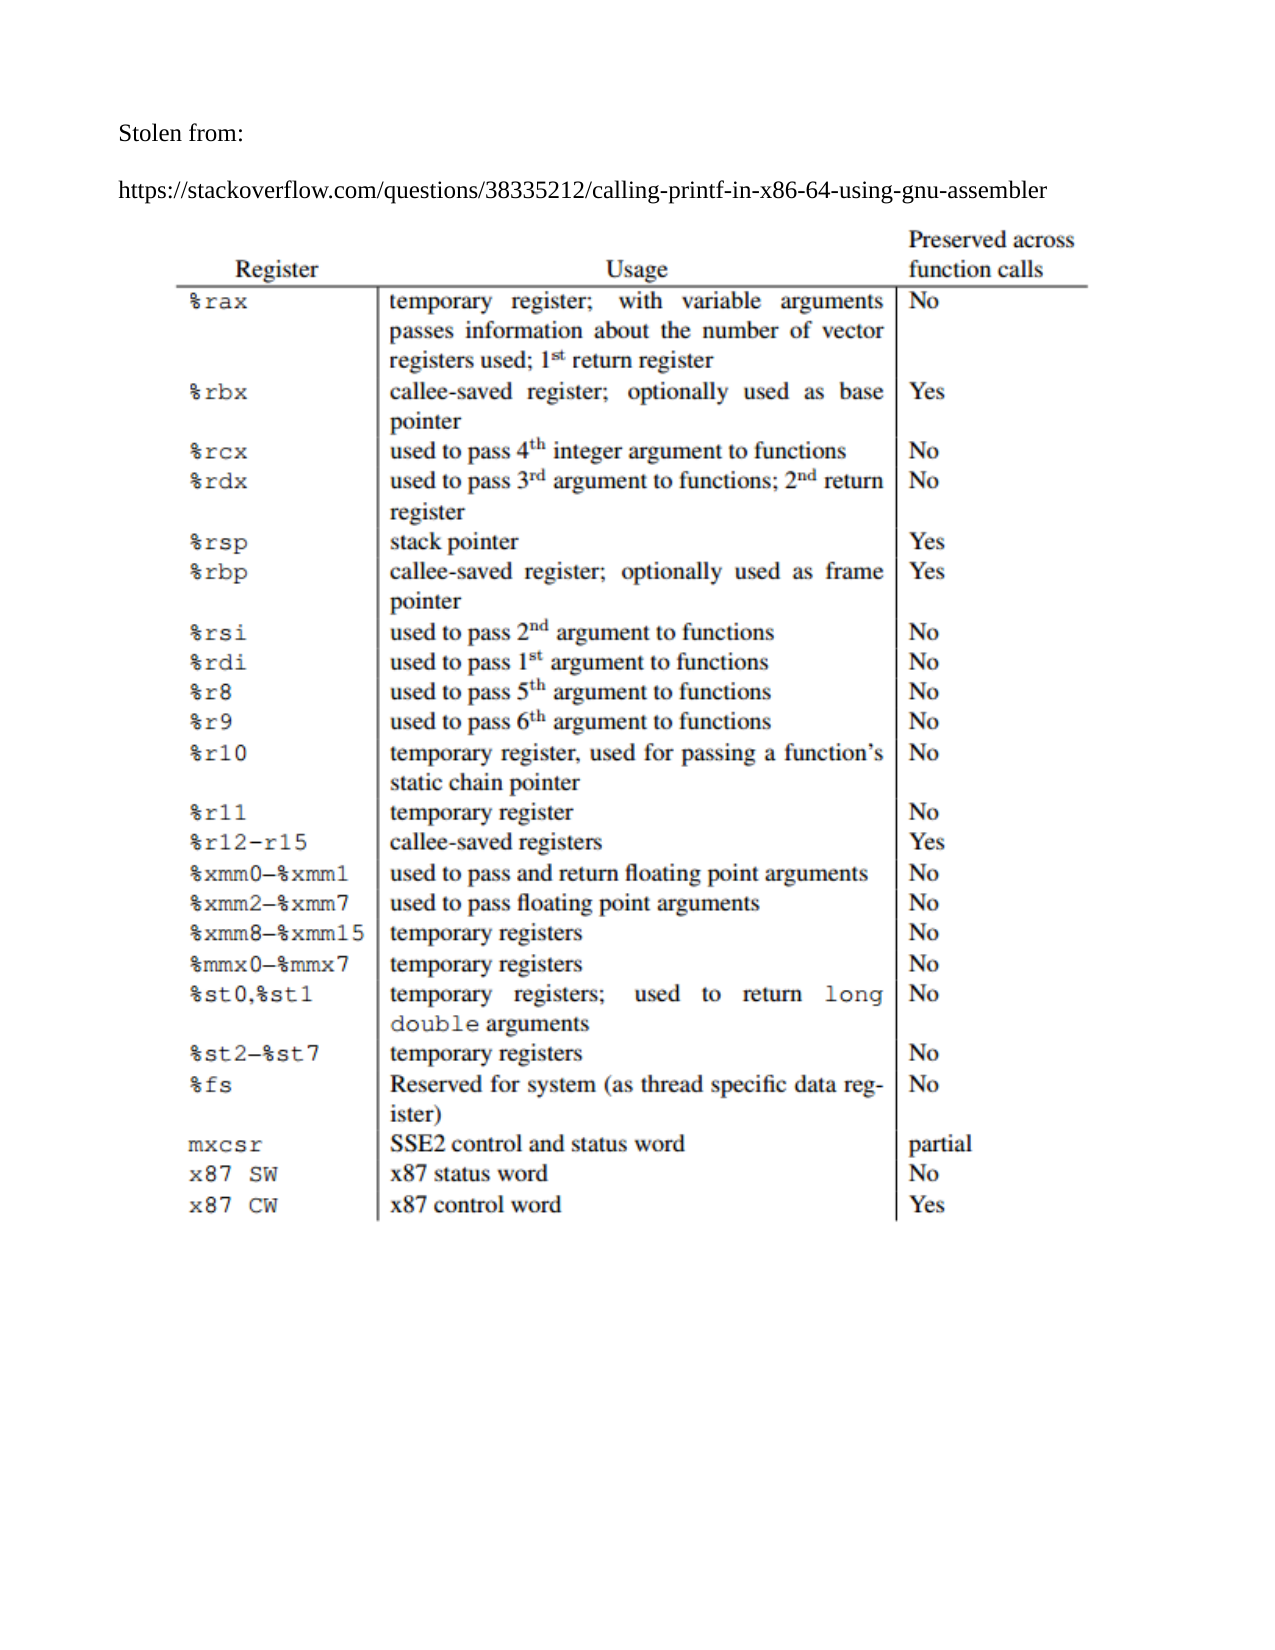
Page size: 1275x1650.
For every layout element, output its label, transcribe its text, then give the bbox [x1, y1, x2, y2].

text Stolen from: [118, 118, 1157, 147]
picture [172, 222, 1093, 1233]
text https://stackoverflow.com/questions/38335212/calling-printf-in-x86-64-using-gnu-assembler [118, 176, 1157, 204]
